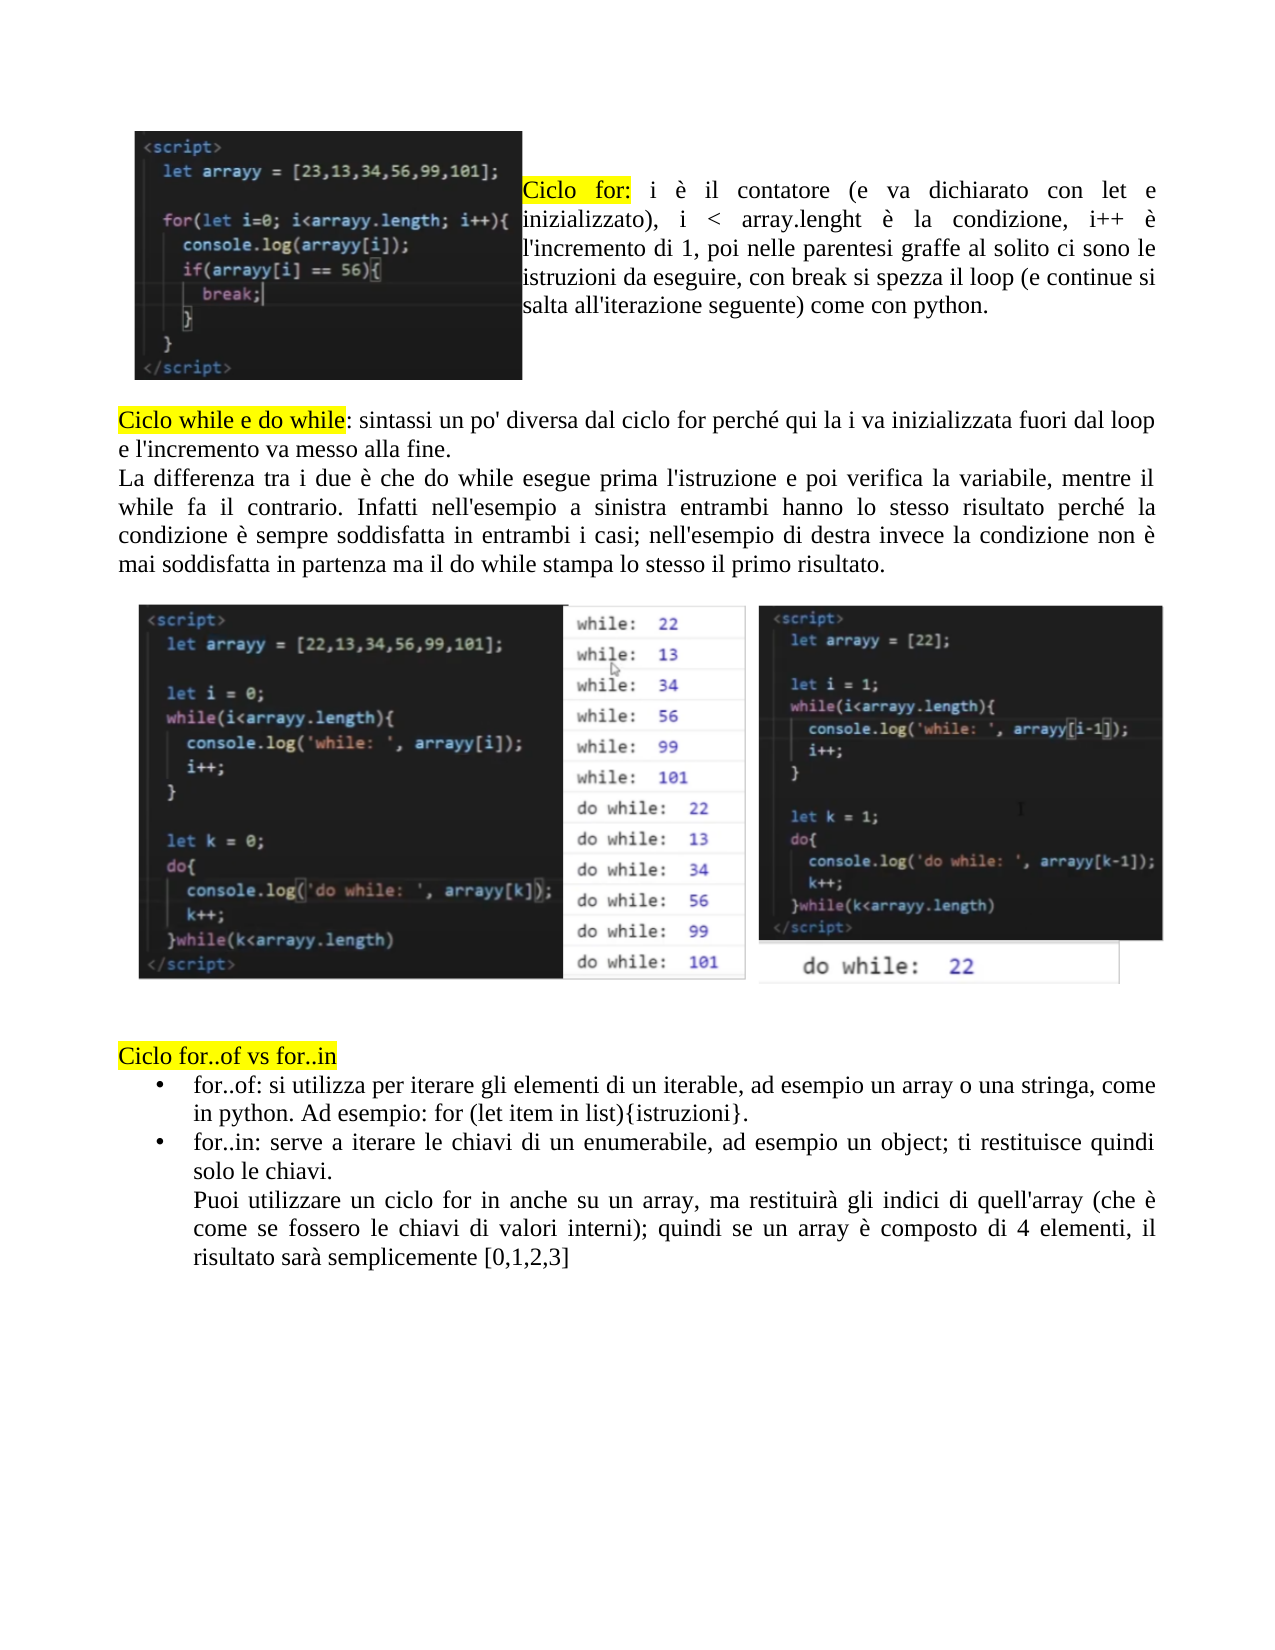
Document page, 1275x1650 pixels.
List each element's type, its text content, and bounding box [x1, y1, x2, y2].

picture [129, 597, 1168, 984]
picture [134, 131, 523, 380]
text Ciclo while e do while: sintassi un po' diversa dal ciclo for perché qui la i va inizializzata fuori dal loop e l'incremento va messo alla fine. [118, 406, 1157, 463]
text La differenza tra i due è che do while esegue prima l'istruzione e poi verifica la variabile, mentre il while fa il contrario. Infatti nell'esempio a sinistra entrambi hanno lo stesso risultato perché la condizione è sempre soddisfatta in entrambi i casi; nell'esempio di destra invece la condizione non è mai soddisfatta in partenza ma il do while stampa lo stesso il primo risultato. [118, 463, 1157, 578]
list for..in: serve a iterare le chiavi di un enumerabile, ad esempio un object; ti restituisce quindi solo le chiavi. [156, 1127, 1157, 1185]
text Ciclo for: i è il contatore (e va dichiarato con let e inizializzato), i < array.lenght è la condizione, i++ è l'incremento di 1, poi nelle parentesi graffe al solito ci sono le istruzioni da eseguire, con break si spezza il loop (e continue si salta all'iterazione seguente) come con python. [523, 176, 1157, 319]
text Ciclo for..of vs for..in [118, 1041, 1157, 1070]
list Puoi utilizzare un ciclo for in anche su un array, ma restituirà gli indici di quell'array (che è come se fossero le chiavi di valori interni); quindi se un array è composto di 4 elementi, il risultato sarà semplicemente [0,1,2,3] [156, 1185, 1157, 1271]
list for..of: si utilizza per iterare gli elementi di un iterable, ad esempio un array o una stringa, come in python. Ad esempio: for (let item in list){istruzioni}. [156, 1070, 1157, 1127]
